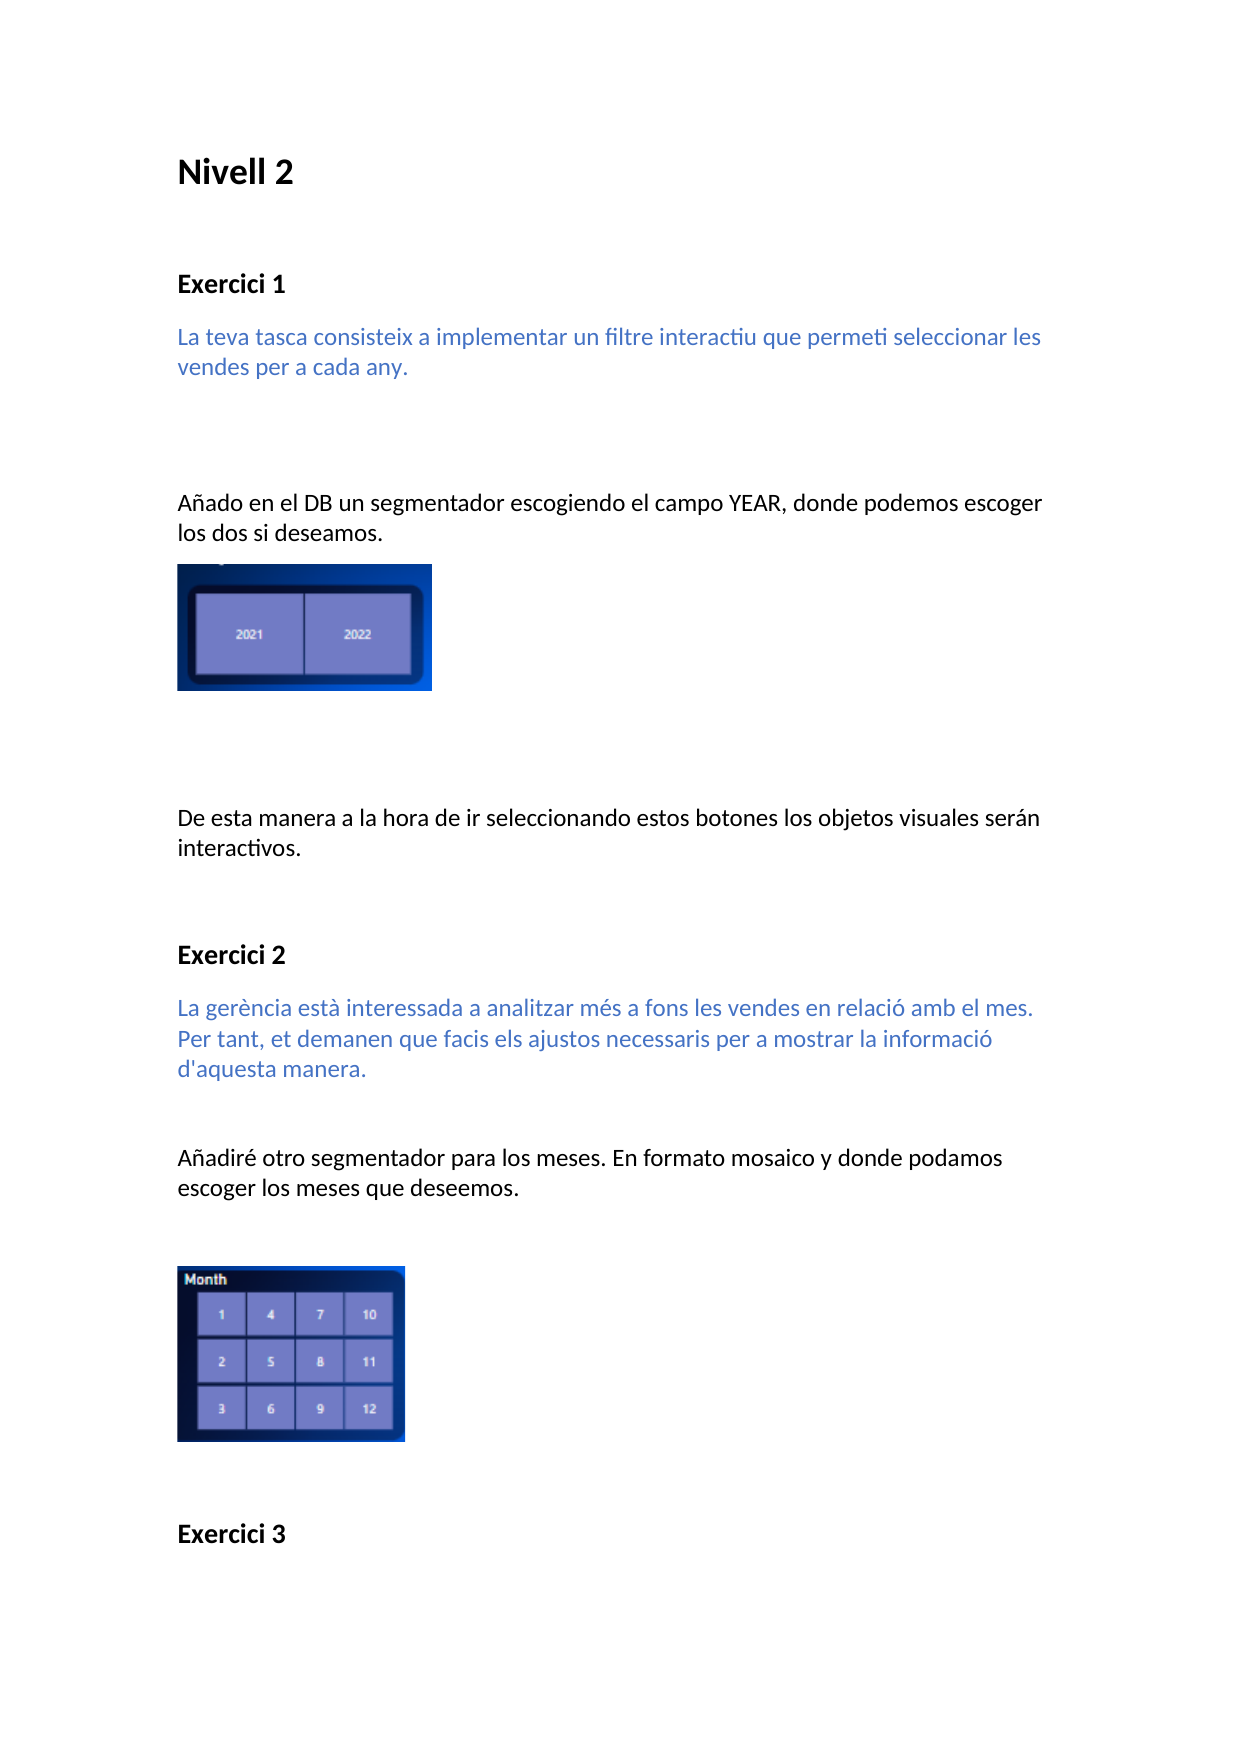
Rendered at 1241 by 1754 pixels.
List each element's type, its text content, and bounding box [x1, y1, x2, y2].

text La gerència està interessada a analitzar més a fons les vendes en relació amb el mes. Per tant, et demanen que facis els ajustos necessaris per a mostrar la informació d'aquesta manera. [177, 992, 1063, 1084]
text Añadiré otro segmentador para los meses. En formato mosaico y donde podamos escoger los meses que deseemos. [177, 1142, 1063, 1203]
subtitle Exercici 3 [177, 1516, 1063, 1550]
text La teva tasca consisteix a implementar un filtre interactiu que permeti seleccionar les vendes per a cada any. [177, 321, 1063, 382]
text De esta manera a la hora de ir seleccionando estos botones los objetos visuales serán interactivos. [177, 802, 1063, 863]
subtitle Nivell 2 [177, 148, 1063, 193]
text Añado en el DB un segmentador escogiendo el campo YEAR, donde podemos escoger los dos si deseamos. [177, 487, 1063, 548]
subtitle Exercici 2 [177, 937, 1063, 972]
subtitle Exercici 1 [177, 266, 1063, 300]
